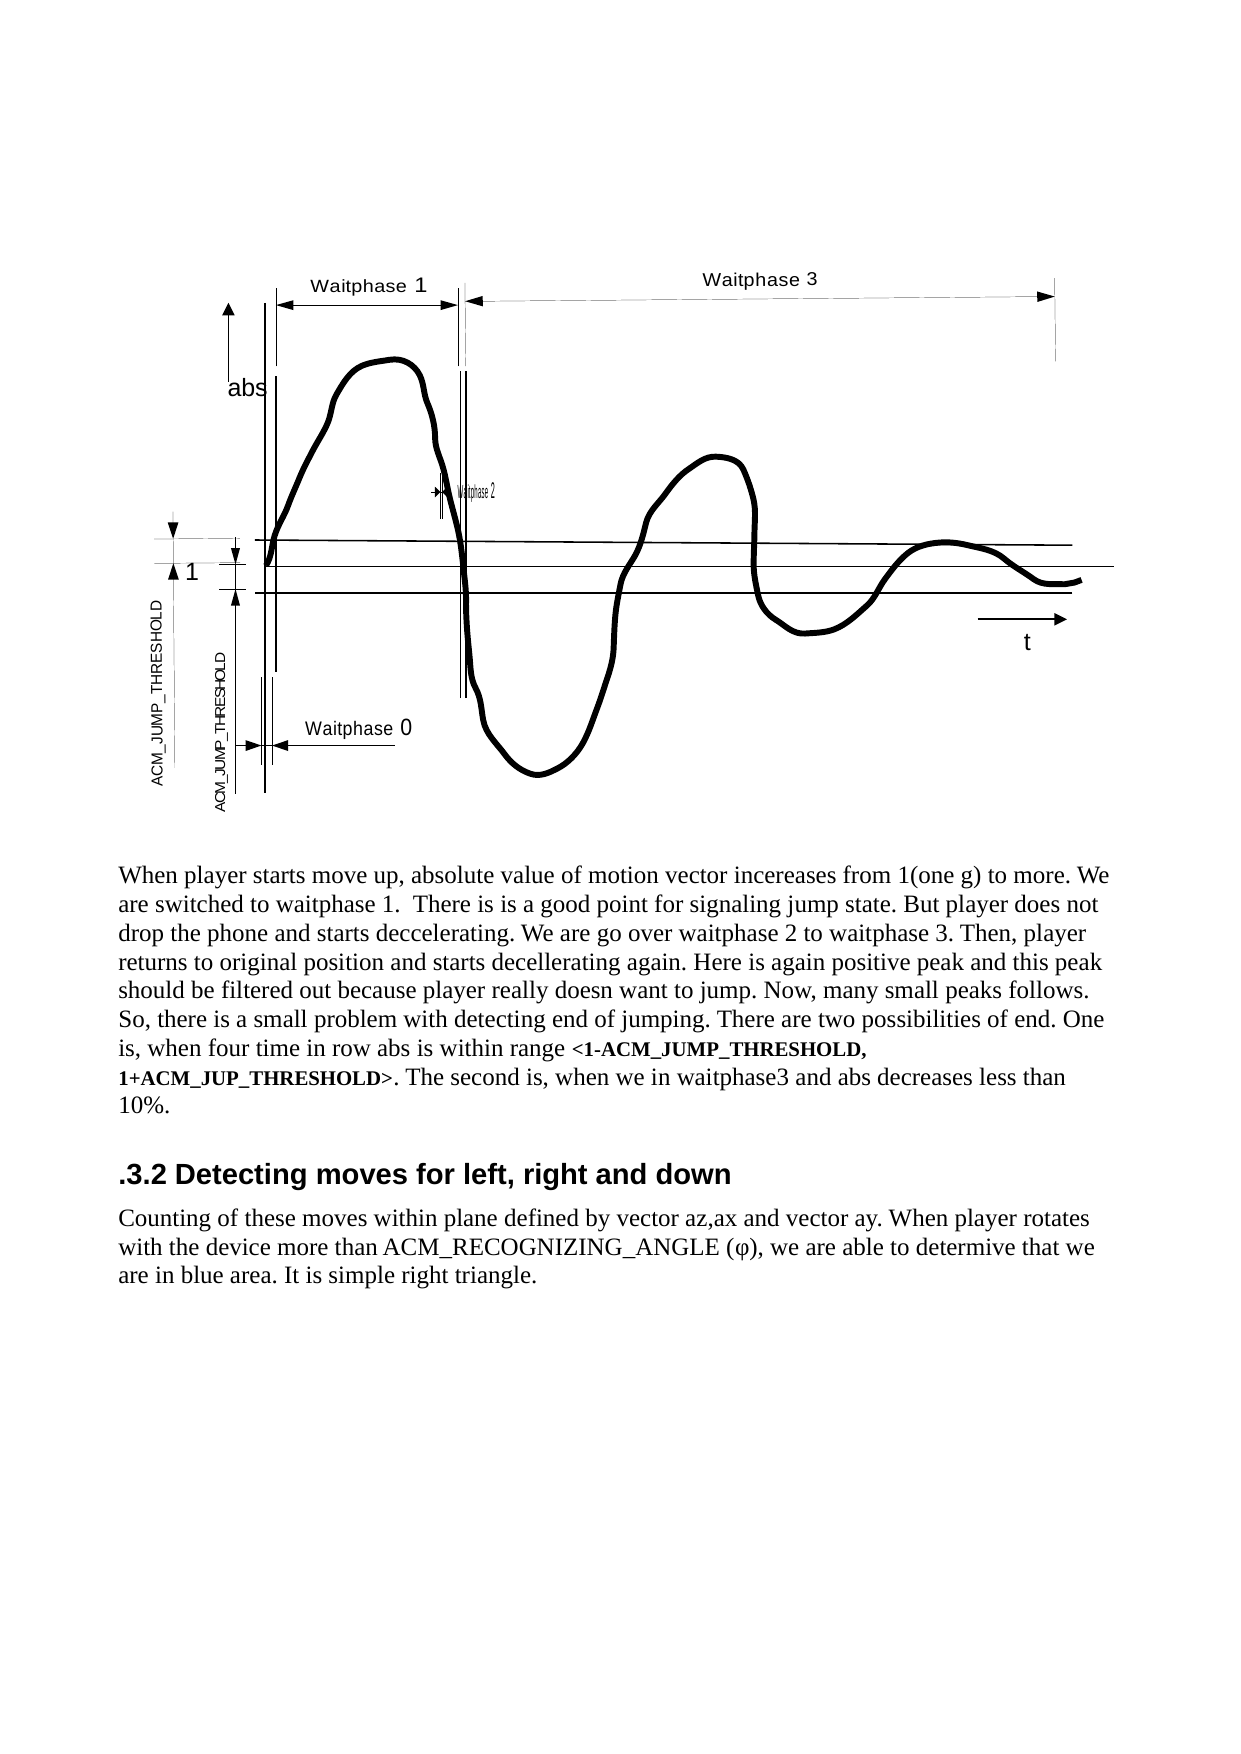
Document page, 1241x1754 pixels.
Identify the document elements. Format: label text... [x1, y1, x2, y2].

text Counting of these moves within plane defined by vector az,ax and vector ay. When player rotates with the device more than ACM_RECOGNIZING_ANGLE (φ), we are able to determive that we are in blue area. It is simple right triangle. [118, 1203, 1122, 1289]
subtitle 3.2 Detecting moves for left, right and down [118, 1157, 1122, 1190]
text When player starts move up, absolute value of motion vector incereases from 1(one g) to more. We are switched to waitphase 1. There is is a good point for signaling jump state. But player does not drop the phone and starts deccelerating. We are go over waitphase 2 to waitphase 3. Then, player returns to original position and starts decellerating again. Here is again positive peak and this peak should be filtered out because player really doesn want to jump. Now, many small peaks follows. So, there is a small problem with detecting end of jumping. There are two possibilities of end. One is, when four time in row abs is within range <1-ACM_JUMP_THRESHOLD, 1+ACM_JUP_THRESHOLD>. The second is, when we in waitphase3 and abs decreases less than 10%. [118, 861, 1122, 1119]
